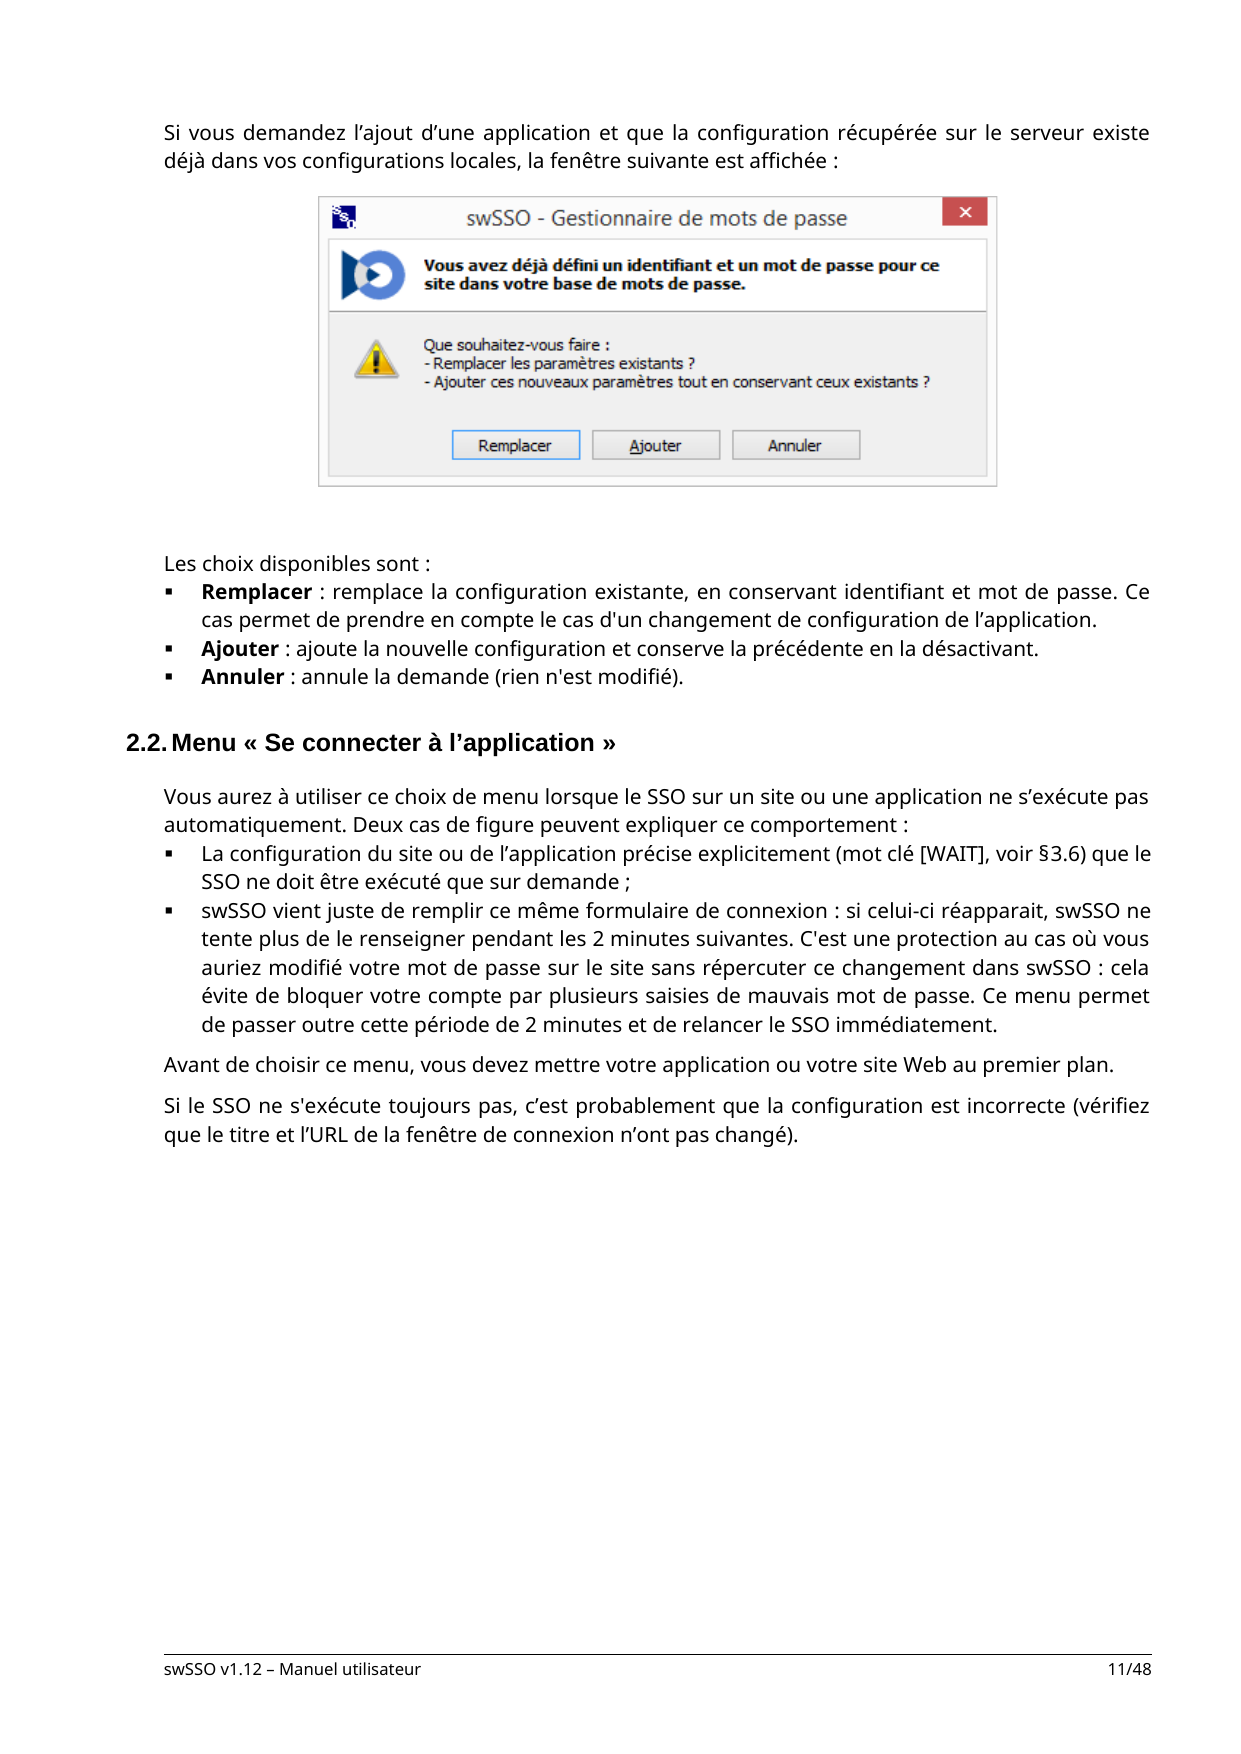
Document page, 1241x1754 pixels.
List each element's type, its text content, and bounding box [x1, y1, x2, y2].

list swSSO vient juste de remplir ce même formulaire de connexion : si celui-ci réapparait, swSSO ne tente plus de le renseigner pendant les 2 minutes suivantes. C'est une protection au cas où vous auriez modifié votre mot de passe sur le site sans répercuter ce changement dans swSSO : cela évite de bloquer votre compte par plusieurs saisies de mauvais mot de passe. Ce menu permet de passer outre cette période de 2 minutes et de relancer le SSO immédiatement. [164, 896, 1152, 1038]
subtitle Menu « Se connecter à l’application » [126, 728, 1152, 757]
list Ajouter : ajoute la nouvelle configuration et conserve la précédente en la désactivant. [164, 634, 1152, 662]
text Avant de choisir ce menu, vous devez mettre votre application ou votre site Web au premier plan. [164, 1051, 1152, 1079]
text Si le SSO ne s'exécute toujours pas, c’est probablement que la configuration est incorrecte (vérifiez que le titre et l’URL de la fenêtre de connexion n’ont pas changé). [164, 1092, 1152, 1148]
list Annuler : annule la demande (rien n'est modifié). [164, 662, 1152, 691]
picture [318, 196, 998, 487]
text Les choix disponibles sont : [164, 549, 1152, 577]
text Vous aurez à utiliser ce choix de menu lorsque le SSO sur un site ou une application ne s’exécute pas automatiquement. Deux cas de figure peuvent expliquer ce comportement : [164, 782, 1152, 839]
list La configuration du site ou de l’application précise explicitement (mot clé [WAIT], voir §3.6) que le SSO ne doit être exécuté que sur demande ; [164, 839, 1152, 896]
text Si vous demandez l’ajout d’une application et que la configuration récupérée sur le serveur existe déjà dans vos configurations locales, la fenêtre suivante est affichée : [164, 118, 1152, 175]
list Remplacer : remplace la configuration existante, en conservant identifiant et mot de passe. Ce cas permet de prendre en compte le cas d'un changement de configuration de l’application. [164, 577, 1152, 634]
